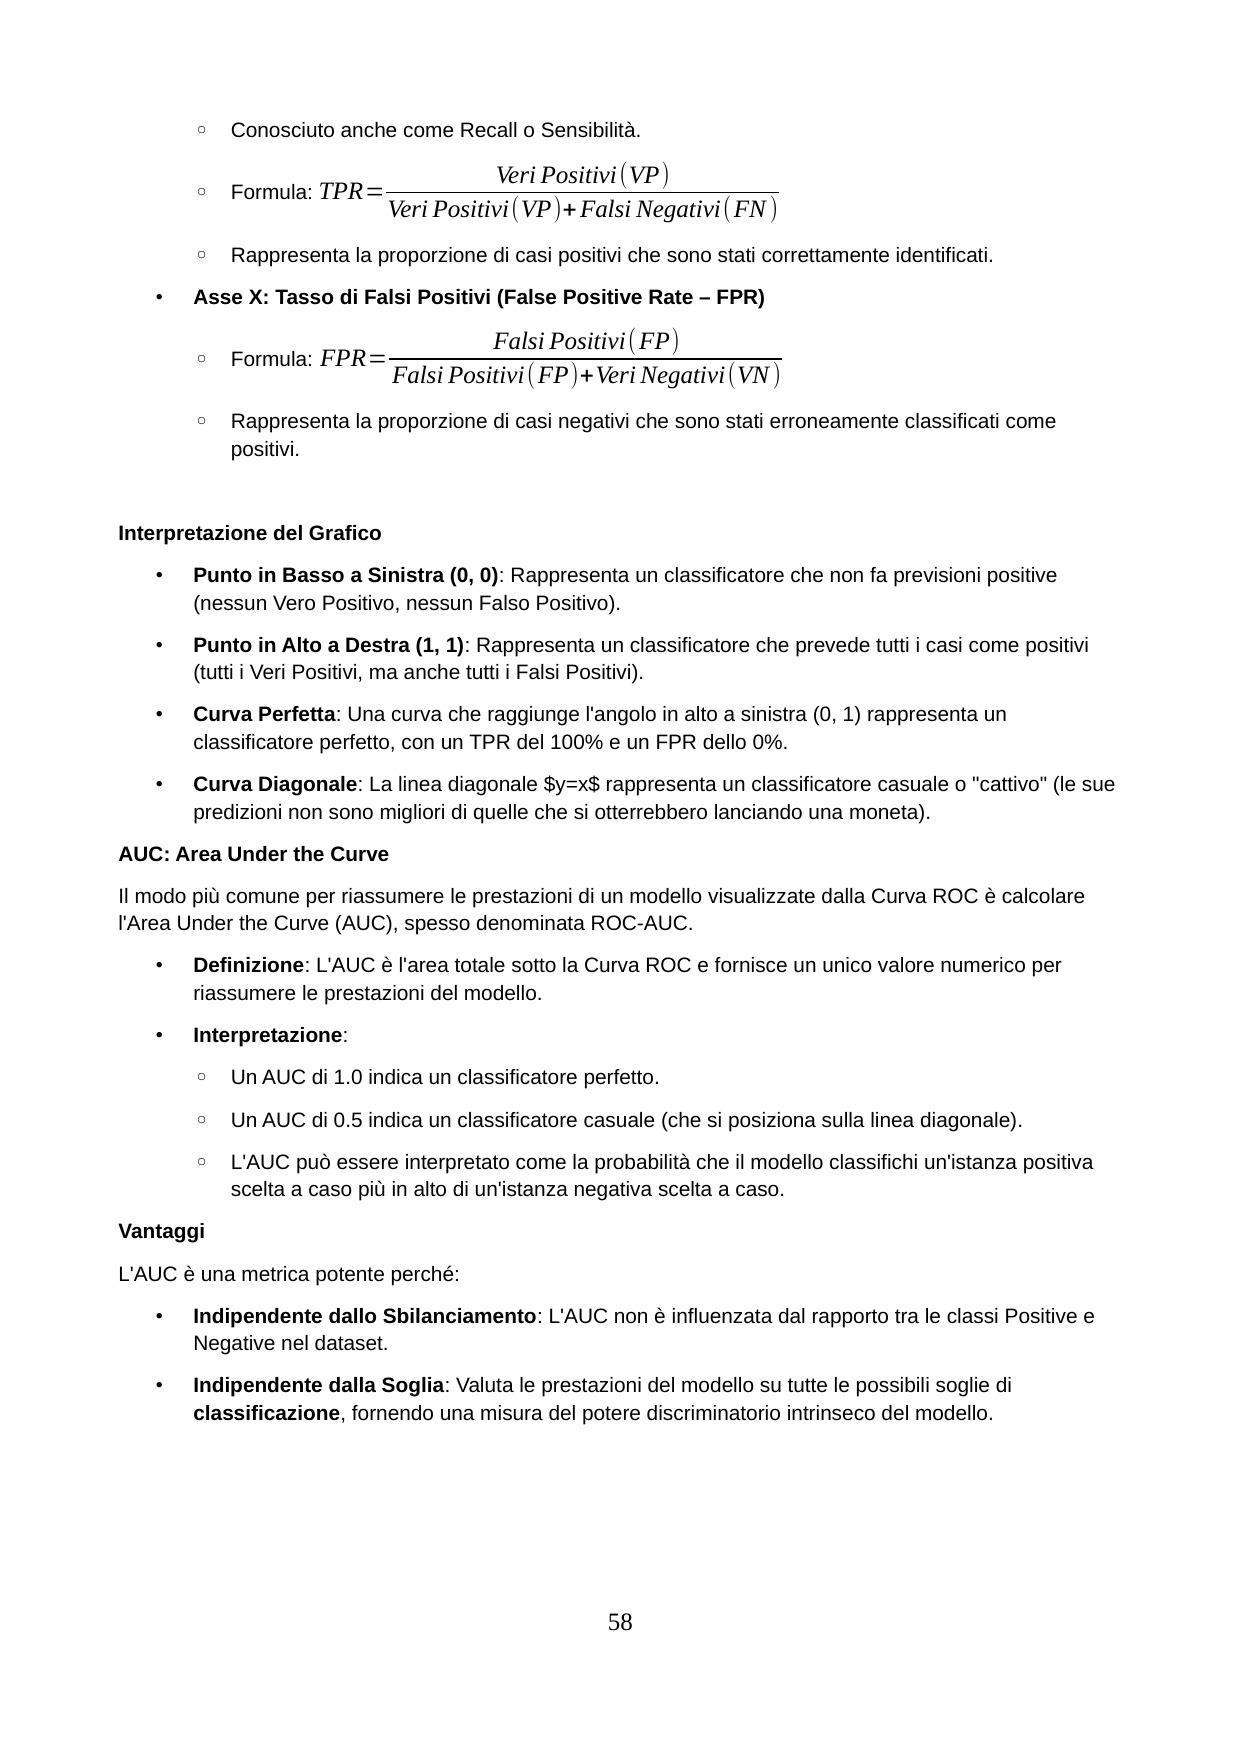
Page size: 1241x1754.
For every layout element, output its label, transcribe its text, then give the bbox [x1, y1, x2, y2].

list Rappresenta la proporzione di casi positivi che sono stati correttamente identificati. [193, 242, 1122, 267]
list Punto in Basso a Sinistra (0, 0): Rappresenta un classificatore che non fa previsioni positive (nessun Vero Positivo, nessun Falso Positivo). [156, 563, 1122, 614]
text Il modo più comune per riassumere le prestazioni di un modello visualizzate dalla Curva ROC è calcolare l'Area Under the Curve (AUC), spesso denominata ROC-AUC. [118, 884, 1122, 935]
list Punto in Alto a Destra (1, 1): Rappresenta un classificatore che prevede tutti i casi come positivi (tutti i Veri Positivi, ma anche tutti i Falsi Positivi). [156, 633, 1122, 684]
text AUC: Area Under the Curve [118, 842, 1122, 866]
list Formula: [193, 160, 1122, 224]
list Indipendente dallo Sbilanciamento: L'AUC non è influenzata dal rapporto tra le classi Positive e Negative nel dataset. [156, 1303, 1122, 1355]
text L'AUC è una metrica potente perché: [118, 1261, 1122, 1285]
list Indipendente dalla Soglia: Valuta le prestazioni del modello su tutte le possibili soglie di classificazione, fornendo una misura del potere discriminatorio intrinseco del modello. [156, 1373, 1122, 1425]
list Interpretazione: [156, 1023, 1122, 1047]
list Curva Diagonale: La linea diagonale $y=x$ rappresenta un classificatore casuale o "cattivo" (le sue predizioni non sono migliori di quelle che si otterrebbero lanciando una moneta). [156, 772, 1122, 823]
list L'AUC può essere interpretato come la probabilità che il modello classifichi un'istanza positiva scelta a caso più in alto di un'istanza negativa scelta a caso. [193, 1149, 1122, 1201]
list Asse X: Tasso di Falsi Positivi (False Positive Rate – FPR) [156, 285, 1122, 309]
list Conosciuto anche come Recall o Sensibilità. [193, 118, 1122, 142]
text Interpretazione del Grafico [118, 521, 1122, 545]
text Vantaggi [118, 1219, 1122, 1243]
list Definizione: L'AUC è l'area totale sotto la Curva ROC e fornisce un unico valore numerico per riassumere le prestazioni del modello. [156, 953, 1122, 1005]
list Formula: [193, 327, 1122, 391]
list Curva Perfetta: Una curva che raggiunge l'angolo in alto a sinistra (0, 1) rappresenta un classificatore perfetto, con un TPR del 100% e un FPR dello 0%. [156, 702, 1122, 754]
list Rappresenta la proporzione di casi negativi che sono stati erroneamente classificati come positivi. [193, 409, 1122, 461]
list Un AUC di 1.0 indica un classificatore perfetto. [193, 1065, 1122, 1089]
list Un AUC di 0.5 indica un classificatore casuale (che si posiziona sulla linea diagonale). [193, 1107, 1122, 1131]
